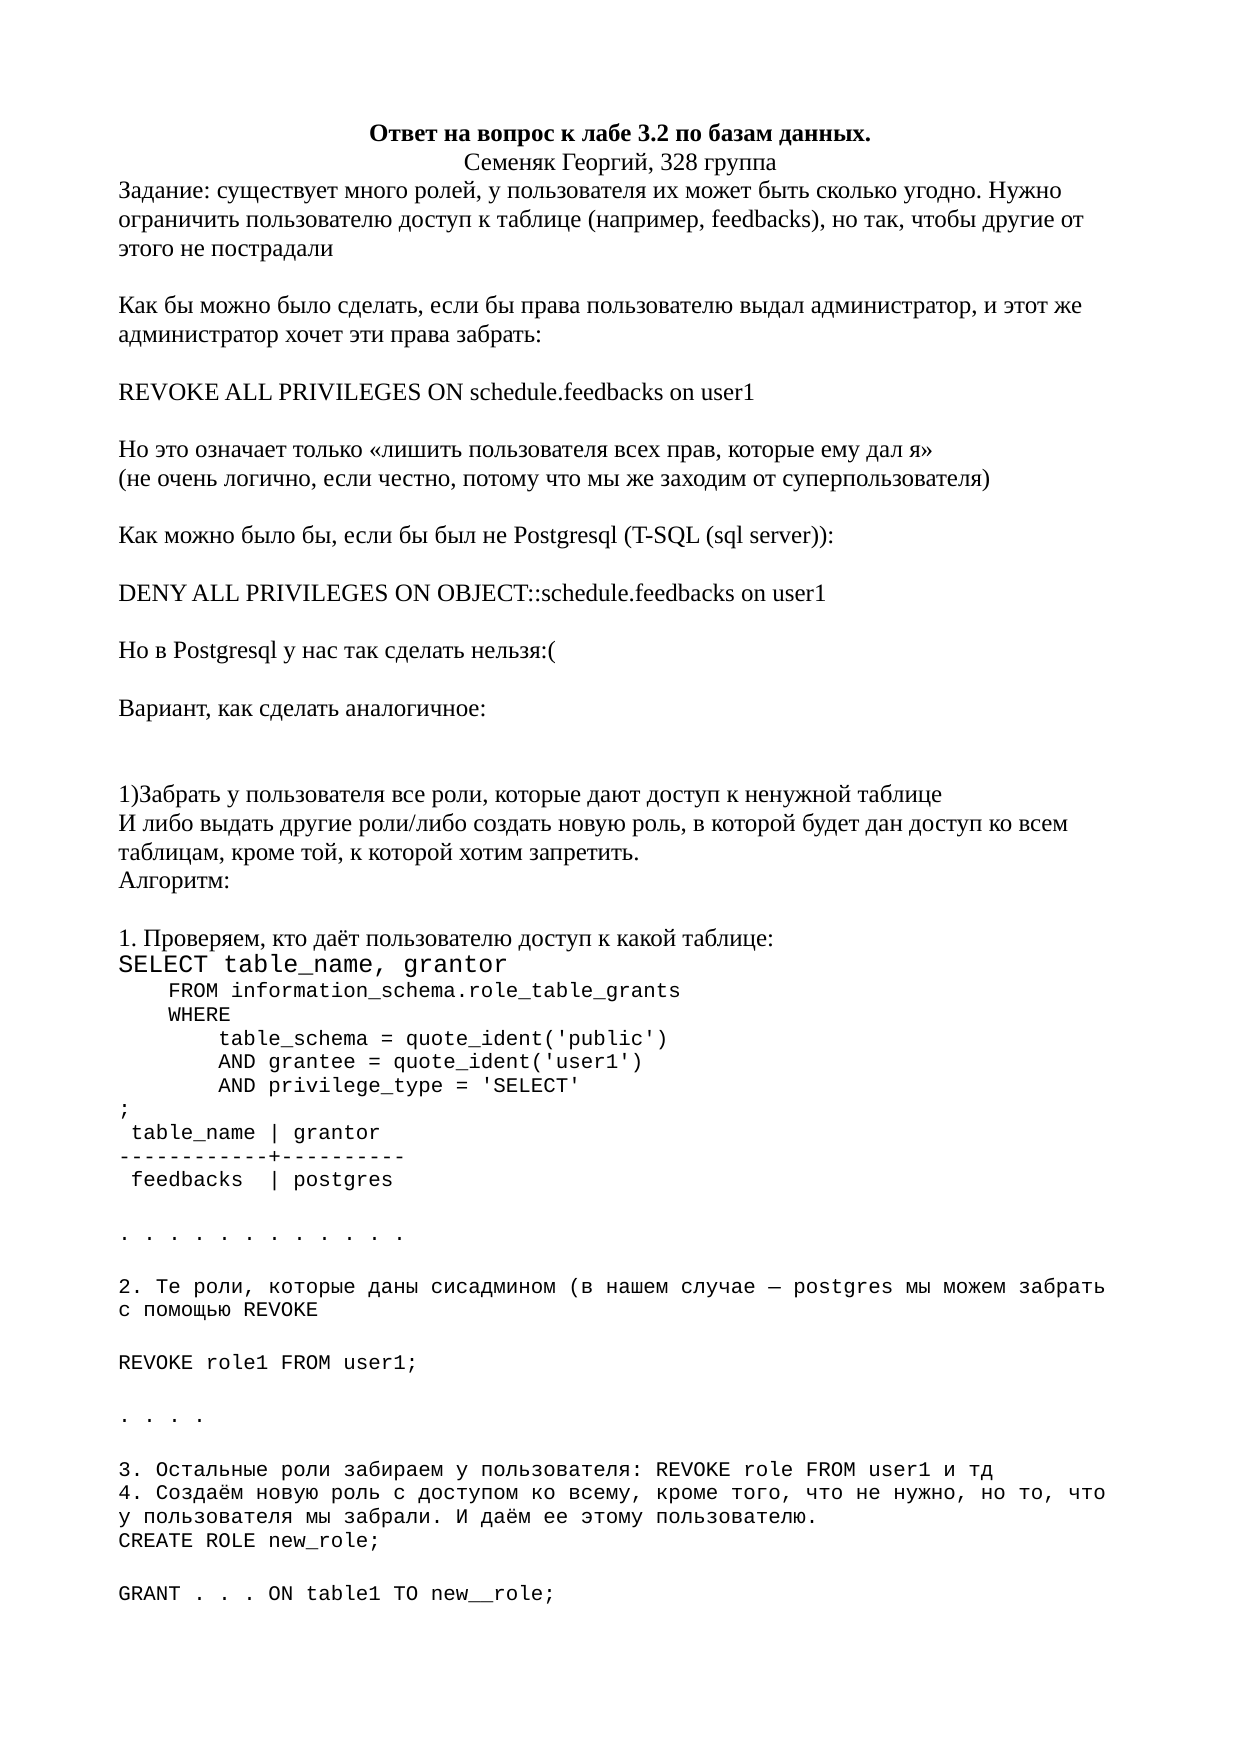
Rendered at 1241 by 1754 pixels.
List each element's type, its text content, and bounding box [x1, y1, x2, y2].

text FROM information_schema.role_table_grants [118, 980, 1122, 1004]
text 3. Остальные роли забираем у пользователя: REVOKE role FROM user1 и тд 4. Создаём новую роль с доступом ко всему, кроме того, что не нужно, но то, что у пользователя мы забрали. И даём ее этому пользователю. CREATE ROLE new_role; [118, 1459, 1122, 1553]
text REVOKE role1 FROM user1; [118, 1352, 1122, 1376]
text WHERE [118, 1004, 1122, 1027]
text Ответ на вопрос к лабе 3.2 по базам данных. [118, 118, 1122, 147]
text table_schema = quote_ident('public') [118, 1027, 1122, 1051]
text Но это означает только «лишить пользователя всех прав, которые ему дал я» [118, 434, 1122, 463]
text Как бы можно было сделать, если бы права пользователю выдал администратор, и этот же администратор хочет эти права забрать: REVOKE ALL PRIVILEGES ON schedule.feedbacks on user1 [118, 291, 1122, 406]
text feedbacks | postgres [118, 1169, 1122, 1193]
text AND grantee = quote_ident('user1') [118, 1051, 1122, 1075]
text (не очень логично, если честно, потому что мы же заходим от суперпользователя) Как можно было бы, если бы был не Postgresql (T-SQL (sql server)): [118, 463, 1122, 549]
text table_name | grantor [118, 1122, 1122, 1146]
text ------------+---------- [118, 1146, 1122, 1169]
text 2. Те роли, которые даны сисадмином (в нашем случае — postgres мы можем забрать с помощью REVOKE [118, 1276, 1122, 1323]
text DENY ALL PRIVILEGES ON OBJECT::schedule.feedbacks on user1 [118, 549, 1122, 607]
text . . . . [118, 1406, 1122, 1429]
text ; [118, 1098, 1122, 1122]
text Задание: существует много ролей, у пользователя их может быть сколько угодно. Нужно ограничить пользователю доступ к таблице (например, feedbacks), но так, чтобы другие от этого не пострадали [118, 176, 1122, 262]
text Семеняк Георгий, 328 группа [118, 147, 1122, 176]
text . . . . . . . . . . . . [118, 1222, 1122, 1246]
text AND privilege_type = 'SELECT' [118, 1075, 1122, 1098]
text Но в Postgresql у нас так сделать нельзя:( Вариант, как сделать аналогичное: 1)Забрать у пользователя все роли, которые дают доступ к ненужной таблице И либо выдать другие роли/либо создать новую роль, в которой будет дан доступ ко всем таблицам, кроме той, к которой хотим запретить. Алгоритм: 1. Проверяем, кто даёт пользователю доступ к какой таблице: SELECT table_name, grantor [118, 607, 1122, 980]
text GRANT . . . ON table1 TO new__role; [118, 1583, 1122, 1606]
